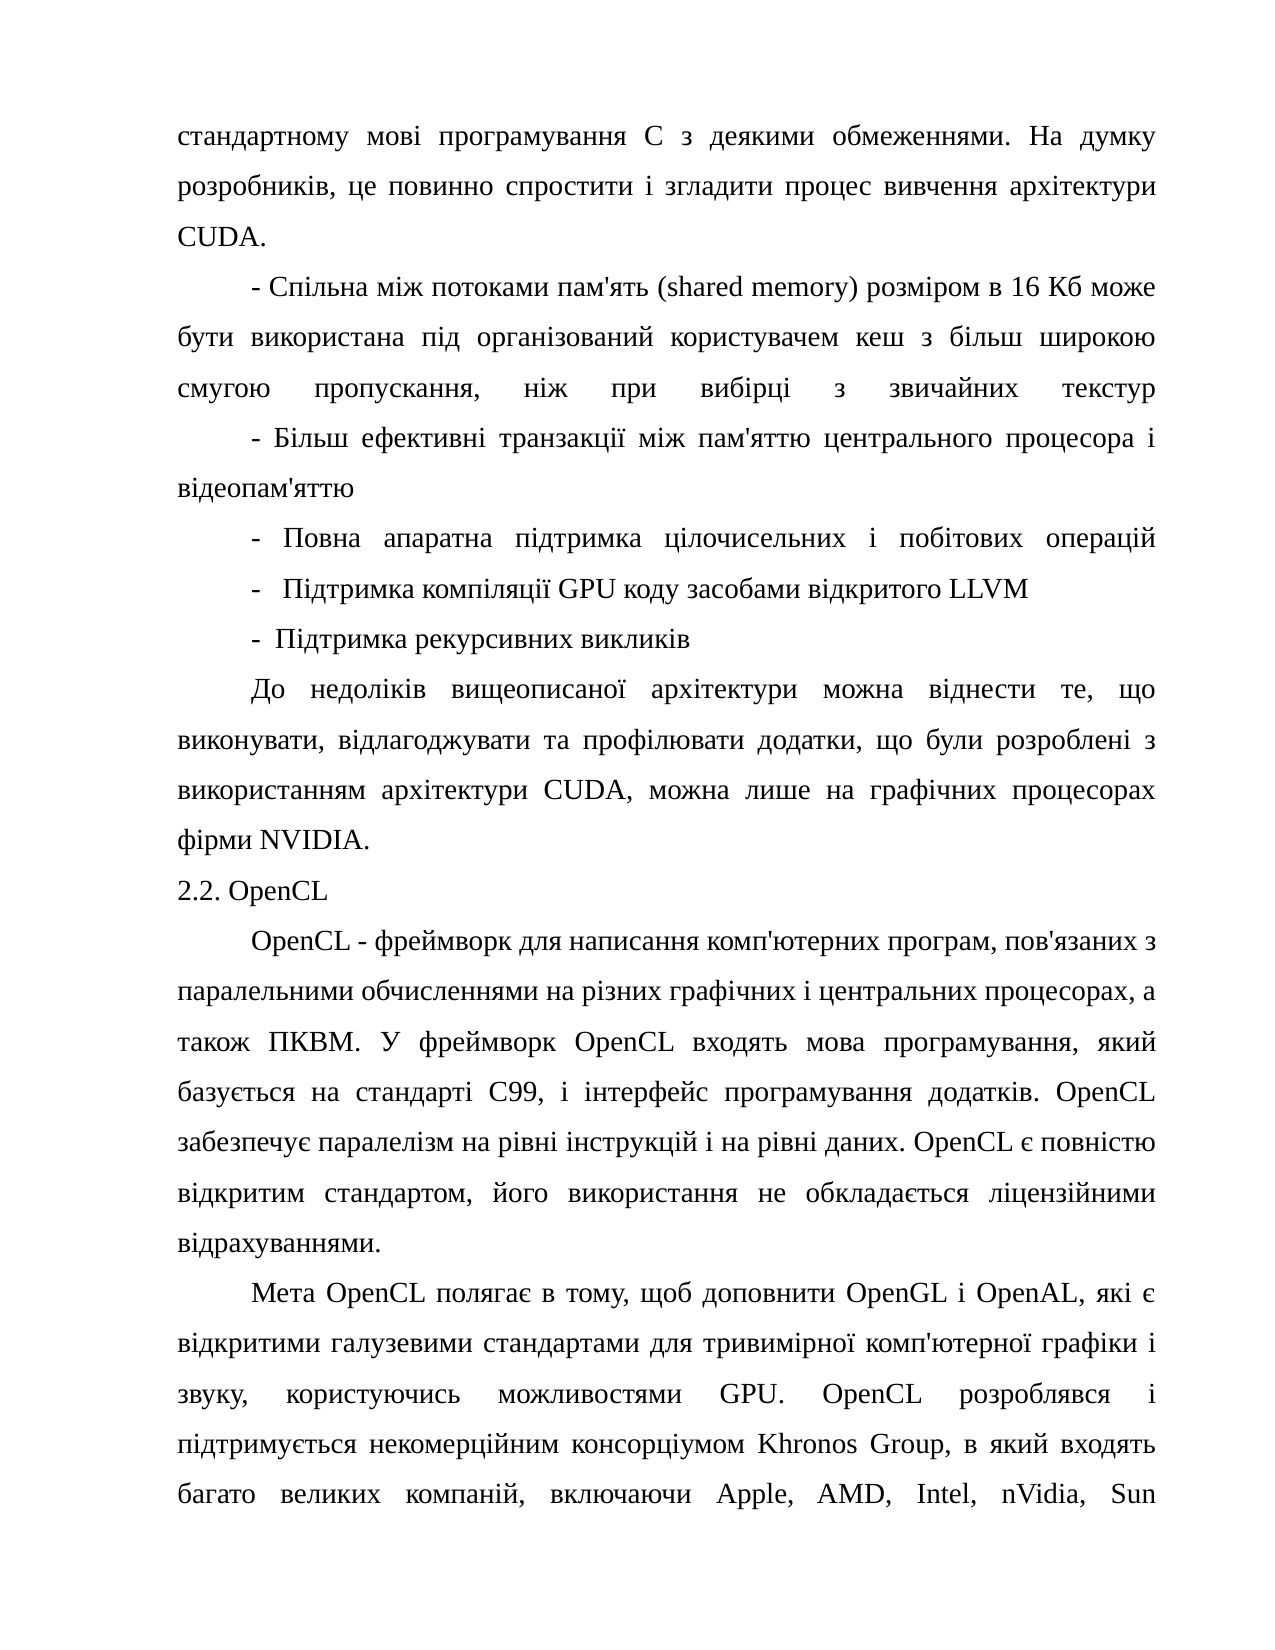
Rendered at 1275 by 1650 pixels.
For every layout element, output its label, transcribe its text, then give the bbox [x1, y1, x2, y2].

text OpenCL - фреймворк для написання комп'ютерних програм, пов'язаних з паралельними обчисленнями на різних графічних і центральних процесорах, а також ПКВМ. У фреймворк OpenCL входять мова програмування, який базується на стандарті C99, і інтерфейс програмування додатків. OpenCL забезпечує паралелізм на рівні інструкцій і на рівні даних. OpenCL є повністю відкритим стандартом, його використання не обкладається ліцензійними відрахуваннями. [177, 923, 1157, 1258]
text - Підтримка рекурсивних викликів [177, 621, 1157, 655]
text 2.2. OpenCL [177, 873, 1157, 906]
text стандартному мові програмування С з деякими обмеженнями. На думку розробників, це повинно спростити і згладити процес вивчення архітектури CUDA. - Спільна між потоками пам'ять (shared memory) розміром в 16 Кб може бути використана під організований користувачем кеш з більш широкою смугою пропускання, ніж при вибірці з звичайних текстур - Більш ефективні транзакції між пам'яттю центрального процесора і відеопам'яттю - Повна апаратна підтримка цілочисельних і побітових операцій - Підтримка компіляції GPU коду засобами відкритого LLVM [177, 118, 1157, 604]
text До недоліків вищеописаної архітектури можна віднести те, що виконувати, відлагоджувати та профілювати додатки, що були розроблені з використанням архітектури CUDA, можна лише на графічних процесорах фірми NVIDIA. [177, 672, 1157, 856]
text Мета OpenCL полягає в тому, щоб доповнити OpenGL і OpenAL, які є відкритими галузевими стандартами для тривимірної комп'ютерної графіки і звуку, користуючись можливостями GPU. OpenCL розроблявся і підтримується некомерційним консорціумом Khronos Group, в який входять багато великих компаній, включаючи Apple, AMD, Intel, nVidia, Sun [177, 1275, 1157, 1510]
